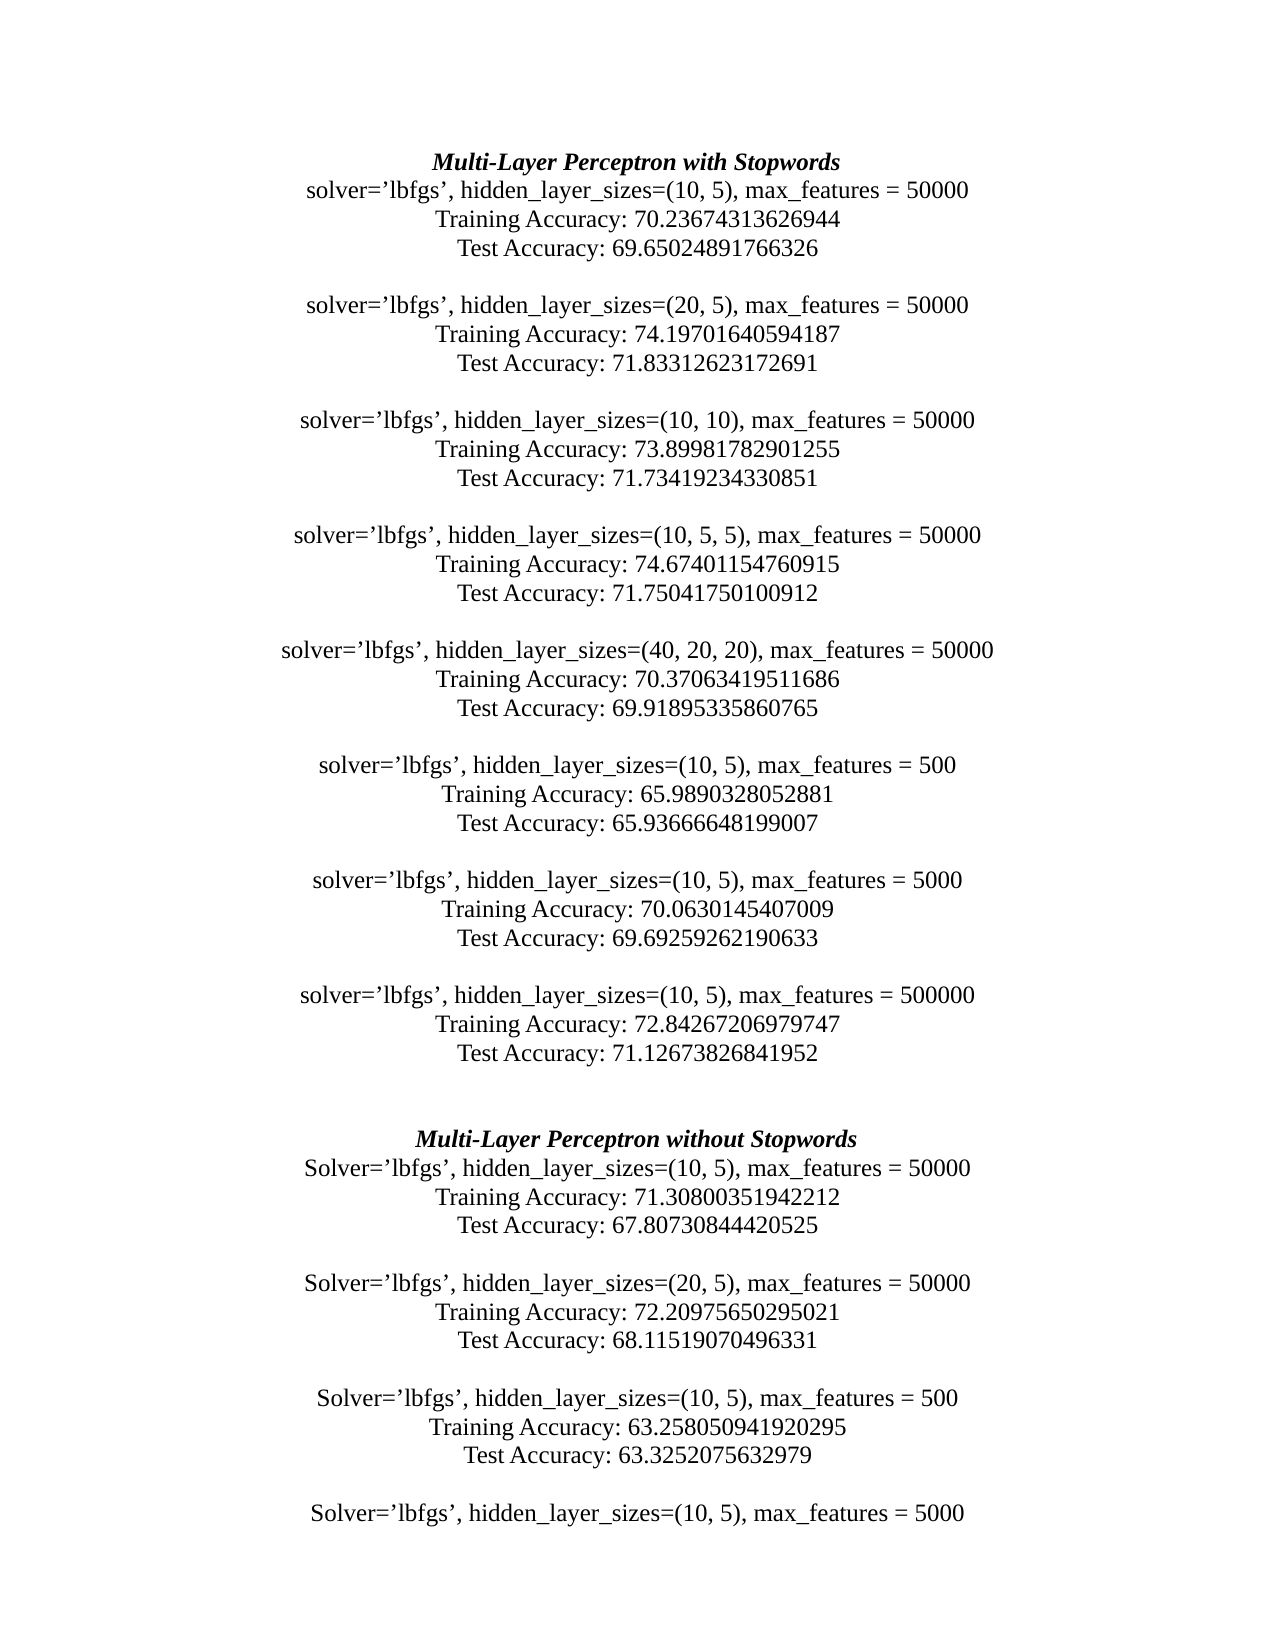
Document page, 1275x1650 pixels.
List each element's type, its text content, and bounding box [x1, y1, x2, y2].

text Training Accuracy: 70.37063419511686 [118, 664, 1157, 693]
text Test Accuracy: 69.69259262190633 [118, 923, 1157, 952]
text Multi-Layer Perceptron without Stopwords [118, 1124, 1157, 1153]
text Solver=’lbfgs’, hidden_layer_sizes=(20, 5), max_features = 50000 [118, 1268, 1157, 1297]
text solver=’lbfgs’, hidden_layer_sizes=(10, 5, 5), max_features = 50000 [118, 521, 1157, 549]
text Solver=’lbfgs’, hidden_layer_sizes=(10, 5), max_features = 5000 [118, 1498, 1157, 1527]
text solver=’lbfgs’, hidden_layer_sizes=(40, 20, 20), max_features = 50000 [118, 636, 1157, 664]
text Test Accuracy: 63.3252075632979 [118, 1441, 1157, 1469]
text Test Accuracy: 65.93666648199007 [118, 808, 1157, 837]
text Test Accuracy: 68.11519070496331 [118, 1326, 1157, 1354]
text solver=’lbfgs’, hidden_layer_sizes=(10, 5), max_features = 50000 [118, 176, 1157, 204]
text Test Accuracy: 71.83312623172691 [118, 348, 1157, 377]
text Training Accuracy: 73.89981782901255 [118, 434, 1157, 463]
text Training Accuracy: 70.23674313626944 [118, 204, 1157, 233]
text Multi-Layer Perceptron with Stopwords [118, 147, 1157, 176]
text Training Accuracy: 63.258050941920295 [118, 1412, 1157, 1441]
text solver=’lbfgs’, hidden_layer_sizes=(10, 5), max_features = 5000 [118, 866, 1157, 894]
text Training Accuracy: 65.9890328052881 [118, 779, 1157, 808]
text Test Accuracy: 71.73419234330851 [118, 463, 1157, 492]
text Test Accuracy: 69.91895335860765 [118, 693, 1157, 722]
text Training Accuracy: 74.67401154760915 [118, 549, 1157, 578]
text Test Accuracy: 71.75041750100912 [118, 578, 1157, 607]
text Test Accuracy: 71.12673826841952 [118, 1038, 1157, 1067]
text Training Accuracy: 72.84267206979747 [118, 1009, 1157, 1038]
text Solver=’lbfgs’, hidden_layer_sizes=(10, 5), max_features = 500 [118, 1383, 1157, 1412]
text Test Accuracy: 67.80730844420525 [118, 1211, 1157, 1239]
text Training Accuracy: 72.20975650295021 [118, 1297, 1157, 1326]
text solver=’lbfgs’, hidden_layer_sizes=(20, 5), max_features = 50000 [118, 291, 1157, 319]
text Training Accuracy: 71.30800351942212 [118, 1182, 1157, 1211]
text Training Accuracy: 74.19701640594187 [118, 319, 1157, 348]
text Test Accuracy: 69.65024891766326 [118, 233, 1157, 262]
text solver=’lbfgs’, hidden_layer_sizes=(10, 5), max_features = 500000 [118, 981, 1157, 1009]
text Training Accuracy: 70.0630145407009 [118, 894, 1157, 923]
text solver=’lbfgs’, hidden_layer_sizes=(10, 10), max_features = 50000 [118, 406, 1157, 434]
text solver=’lbfgs’, hidden_layer_sizes=(10, 5), max_features = 500 [118, 751, 1157, 779]
text Solver=’lbfgs’, hidden_layer_sizes=(10, 5), max_features = 50000 [118, 1153, 1157, 1182]
